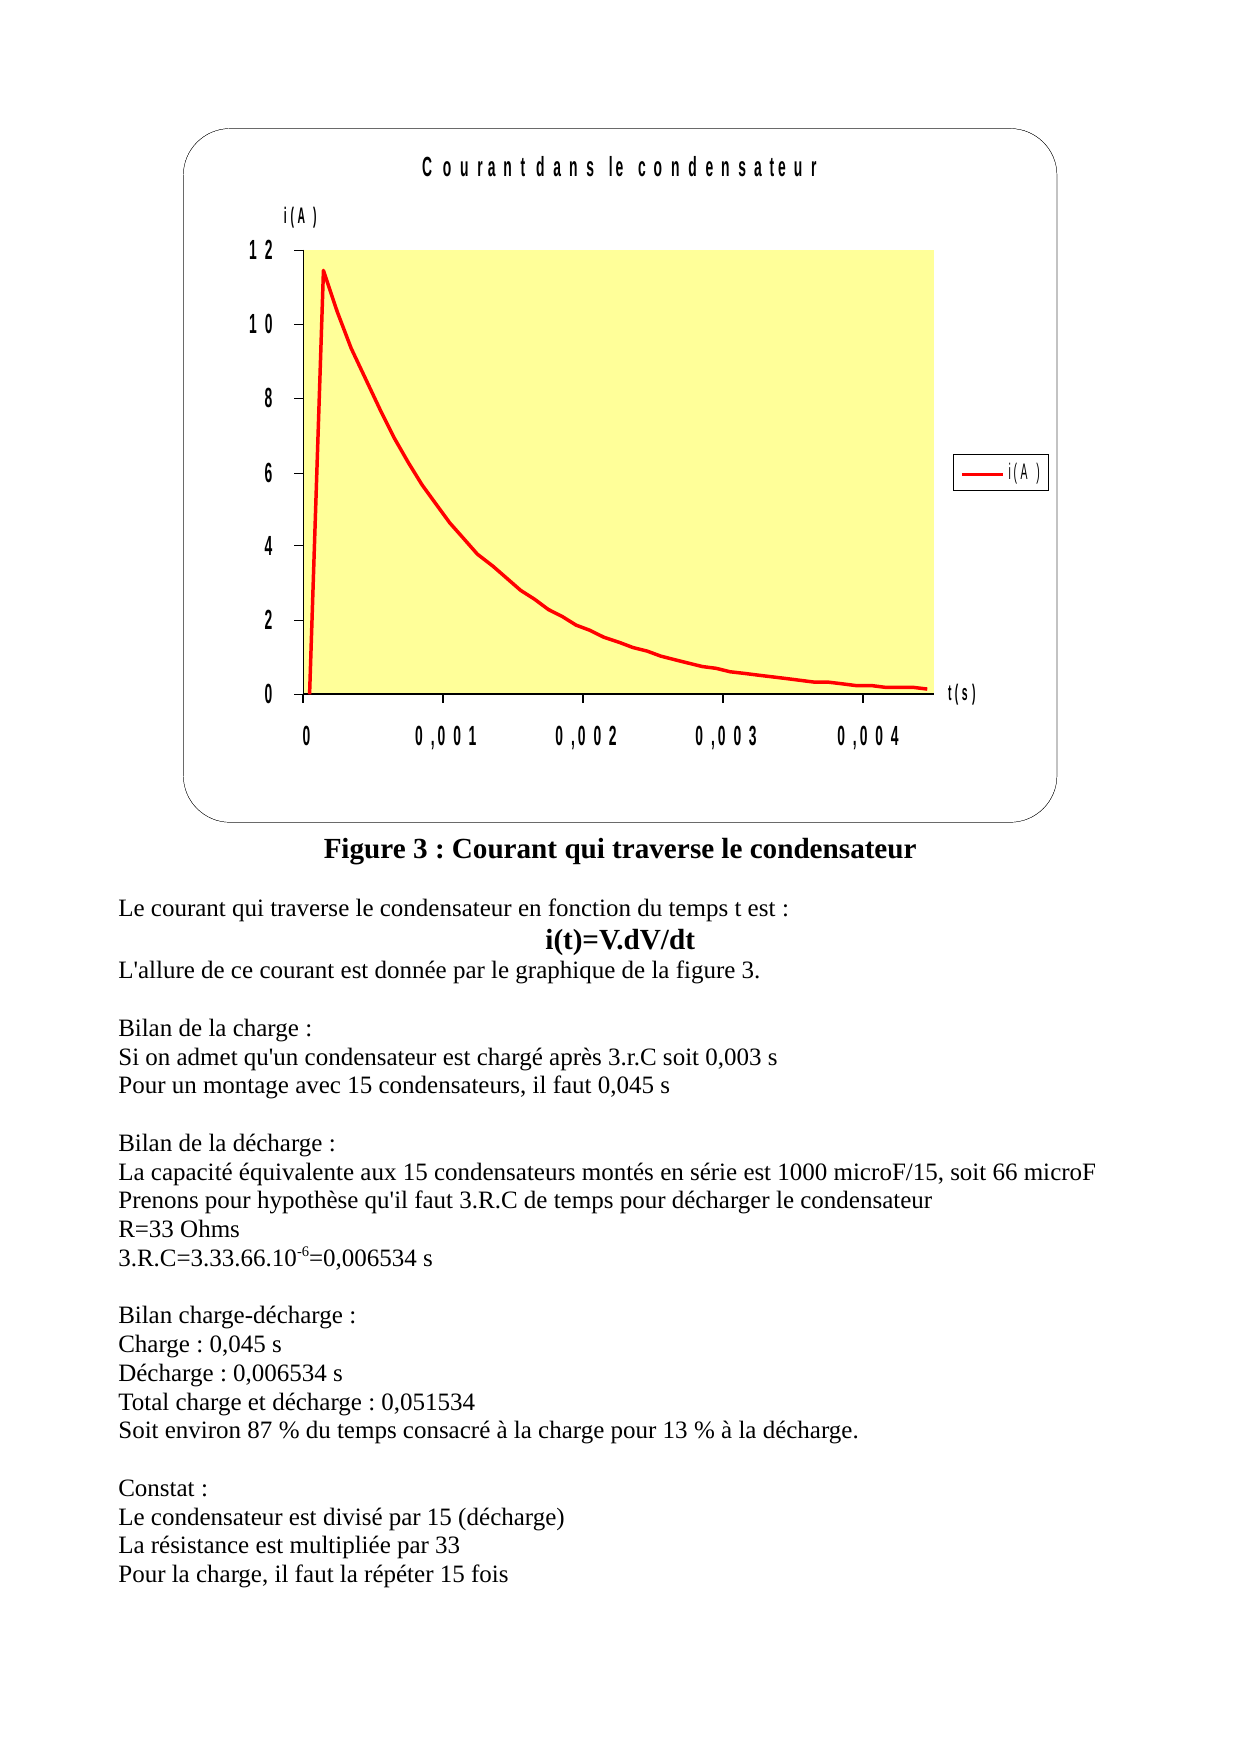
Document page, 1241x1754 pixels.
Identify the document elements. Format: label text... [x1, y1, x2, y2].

text Prenons pour hypothèse qu'il faut 3.R.C de temps pour décharger le condensateur [118, 1186, 1122, 1214]
text Bilan de la décharge : [118, 1128, 1122, 1157]
text Total charge et décharge : 0,051534 [118, 1387, 1122, 1416]
text La capacité équivalente aux 15 condensateurs montés en série est 1000 microF/15, soit 66 microF [118, 1157, 1122, 1186]
text Le courant qui traverse le condensateur en fonction du temps t est : [118, 893, 1122, 922]
text Soit environ 87 % du temps consacré à la charge pour 13 % à la décharge. [118, 1416, 1122, 1444]
text Décharge : 0,006534 s [118, 1358, 1122, 1387]
text Figure 3 : Courant qui traverse le condensateur [118, 118, 1122, 864]
text Le condensateur est divisé par 15 (décharge) [118, 1502, 1122, 1531]
text Si on admet qu'un condensateur est chargé après 3.r.C soit 0,003 s [118, 1042, 1122, 1071]
text L'allure de ce courant est donnée par le graphique de la figure 3. [118, 956, 1122, 984]
text La résistance est multipliée par 33 [118, 1531, 1122, 1559]
text Pour la charge, il faut la répéter 15 fois [118, 1559, 1122, 1588]
text Pour un montage avec 15 condensateurs, il faut 0,045 s [118, 1071, 1122, 1099]
text R=33 Ohms [118, 1214, 1122, 1243]
text Bilan de la charge : [118, 1013, 1122, 1042]
text Bilan charge-décharge : [118, 1301, 1122, 1329]
text Constat : [118, 1473, 1122, 1502]
text 3.R.C=3.33.66.10-6=0,006534 s [118, 1243, 1122, 1272]
text i(t)=V.dV/dt [118, 922, 1122, 956]
text Charge : 0,045 s [118, 1329, 1122, 1358]
